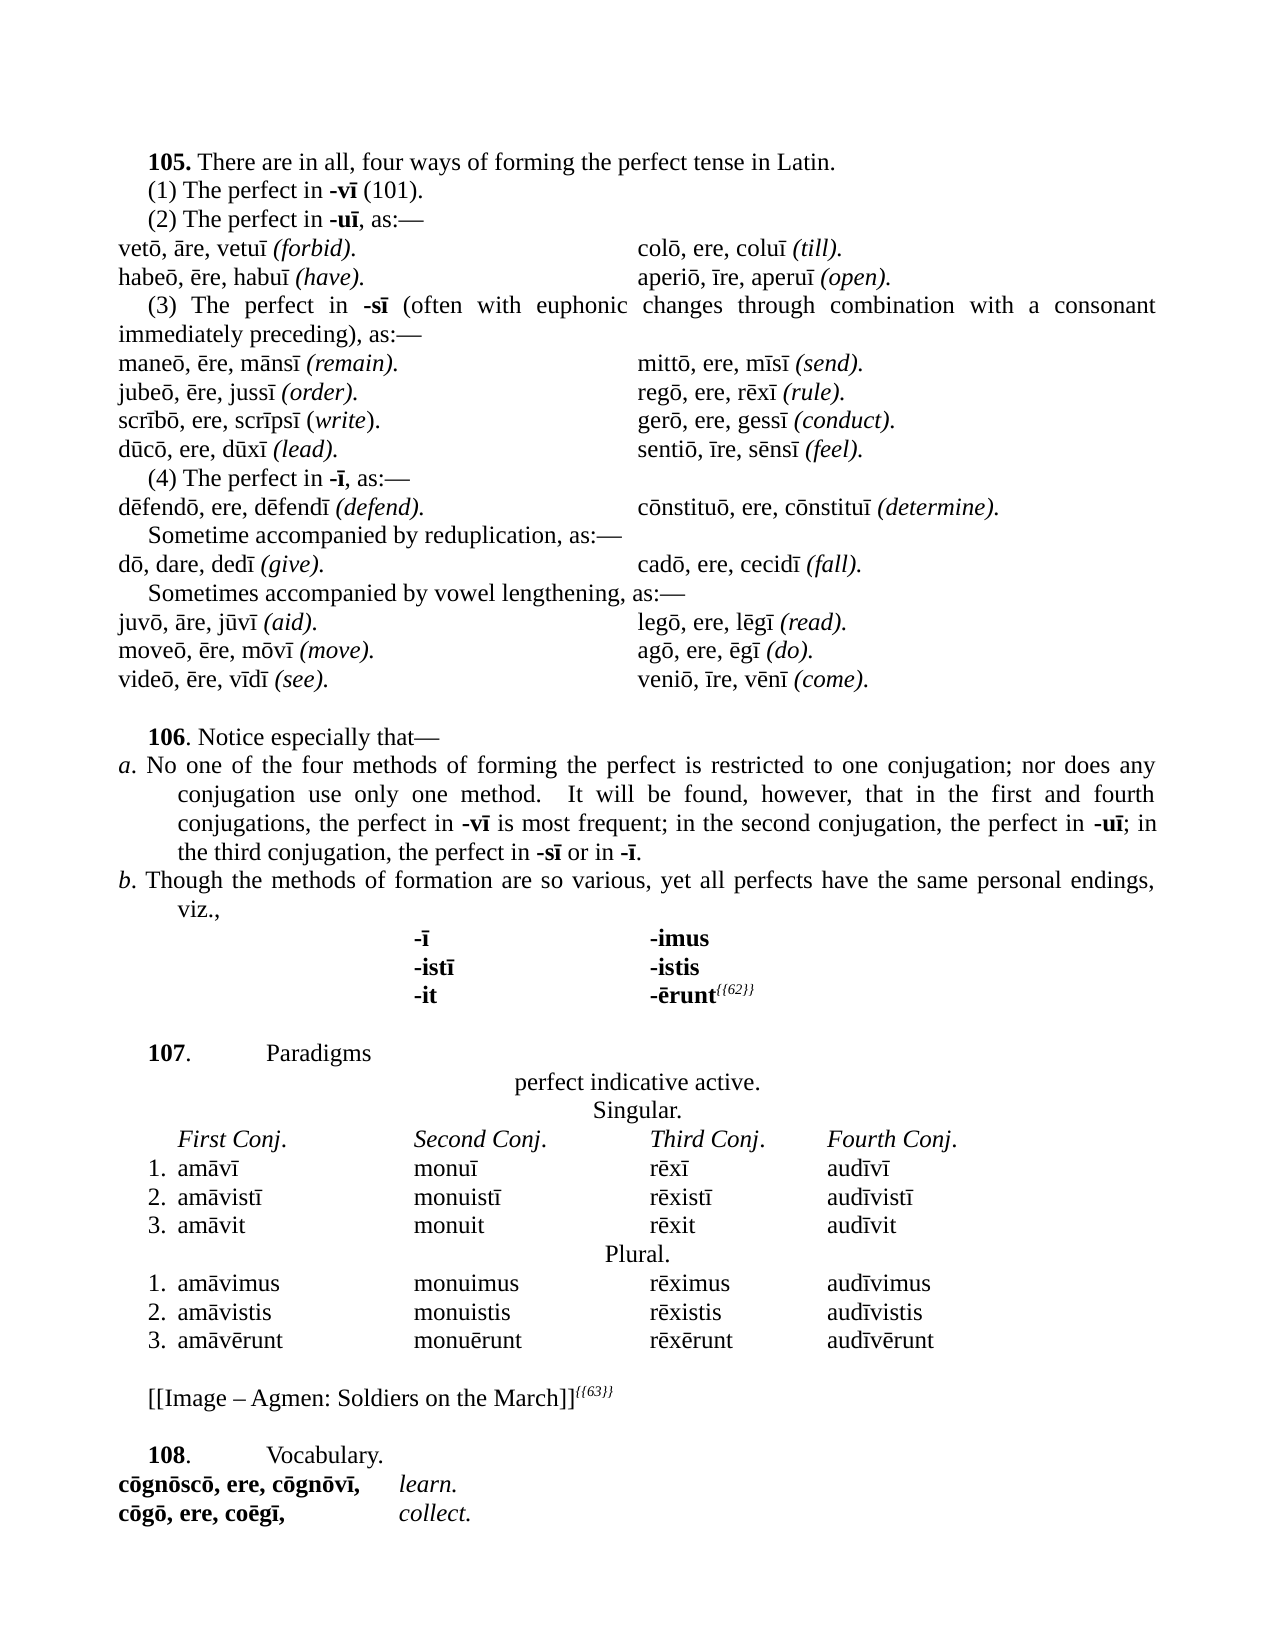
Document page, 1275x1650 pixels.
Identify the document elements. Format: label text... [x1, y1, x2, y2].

text 1. amāvimus monuimus rēximus audīvimus [118, 1268, 1157, 1297]
text legō, ere, lēgī (read). [637, 607, 1157, 636]
text b. Though the methods of formation are so various, yet all perfects have the same personal endings, viz., [118, 866, 1157, 923]
text cadō, ere, cecidī (fall). [637, 549, 1157, 578]
text Singular. [118, 1096, 1157, 1124]
text juvō, āre, jūvī (aid). [118, 607, 637, 636]
text mittō, ere, mīsī (send). [637, 348, 1157, 377]
text [[Image – Agmen: Soldiers on the March]]{{63}} [118, 1383, 1157, 1412]
text sentiō, īre, sēnsī (feel). [637, 434, 1157, 463]
text cōgō, ere, coēgī, collect. [118, 1498, 1157, 1527]
text colō, ere, coluī (till). [637, 233, 1157, 262]
text cōgnōscō, ere, cōgnōvī, learn. [118, 1469, 1157, 1498]
text Plural. [118, 1239, 1157, 1268]
text (3) The perfect in -sī (often with euphonic changes through combination with a consonant immediately preceding), as:— [118, 291, 1157, 348]
text dēfendō, ere, dēfendī (defend). [118, 492, 637, 521]
text (2) The perfect in -uī, as:— [118, 204, 1157, 233]
text jubeō, ēre, jussī (order). [118, 377, 637, 406]
text scrībō, ere, scrīpsī (write). [118, 406, 637, 434]
text dūcō, ere, dūxī (lead). [118, 434, 637, 463]
text veniō, īre, vēnī (come). [637, 664, 1157, 693]
text 1. amāvī monuī rēxī audīvī [118, 1153, 1157, 1182]
text habeō, ēre, habuī (have). [118, 262, 637, 291]
text -ī -imus [118, 923, 1157, 952]
text a. No one of the four methods of forming the perfect is restricted to one conjugation; nor does any conjugation use only one method. It will be found, however, that in the first and fourth conjugations, the perfect in -vī is most frequent; in the second conjugation, the perfect in -uī; in the third conjugation, the perfect in -sī or in -ī. [118, 751, 1157, 866]
text perfect indicative active. [118, 1067, 1157, 1096]
text 3. amāvērunt monuērunt rēxērunt audīvērunt [118, 1326, 1157, 1354]
text 2. amāvistī monuistī rēxistī audīvistī [118, 1182, 1157, 1211]
text dō, dare, dedī (give). [118, 549, 637, 578]
text -it -ērunt{{62}} [118, 981, 1157, 1009]
text 106. Notice especially that— [118, 722, 1157, 751]
text -istī -istis [118, 952, 1157, 981]
text aperiō, īre, aperuī (open). [637, 262, 1157, 291]
text moveō, ēre, mōvī (move). [118, 636, 637, 664]
text Sometime accompanied by reduplication, as:— [118, 521, 1157, 549]
text agō, ere, ēgī (do). [637, 636, 1157, 664]
text vetō, āre, vetuī (forbid). [118, 233, 637, 262]
text Sometimes accompanied by vowel lengthening, as:— [118, 578, 1157, 607]
text 2. amāvistis monuistis rēxistis audīvistis [118, 1297, 1157, 1326]
text gerō, ere, gessī (conduct). [637, 406, 1157, 434]
text (4) The perfect in -ī, as:— [118, 463, 1157, 492]
text (1) The perfect in -vī (101). [118, 176, 1157, 204]
text 3. amāvit monuit rēxit audīvit [118, 1211, 1157, 1239]
text 105. There are in all, four ways of forming the perfect tense in Latin. [118, 147, 1157, 176]
text 107. Paradigms [118, 1038, 1157, 1067]
text cōnstituō, ere, cōnstituī (determine). [637, 492, 1157, 521]
text regō, ere, rēxī (rule). [637, 377, 1157, 406]
text 108. Vocabulary. [118, 1441, 1157, 1469]
text videō, ēre, vīdī (see). [118, 664, 637, 693]
text First Conj. Second Conj. Third Conj. Fourth Conj. [118, 1124, 1157, 1153]
text maneō, ēre, mānsī (remain). [118, 348, 637, 377]
